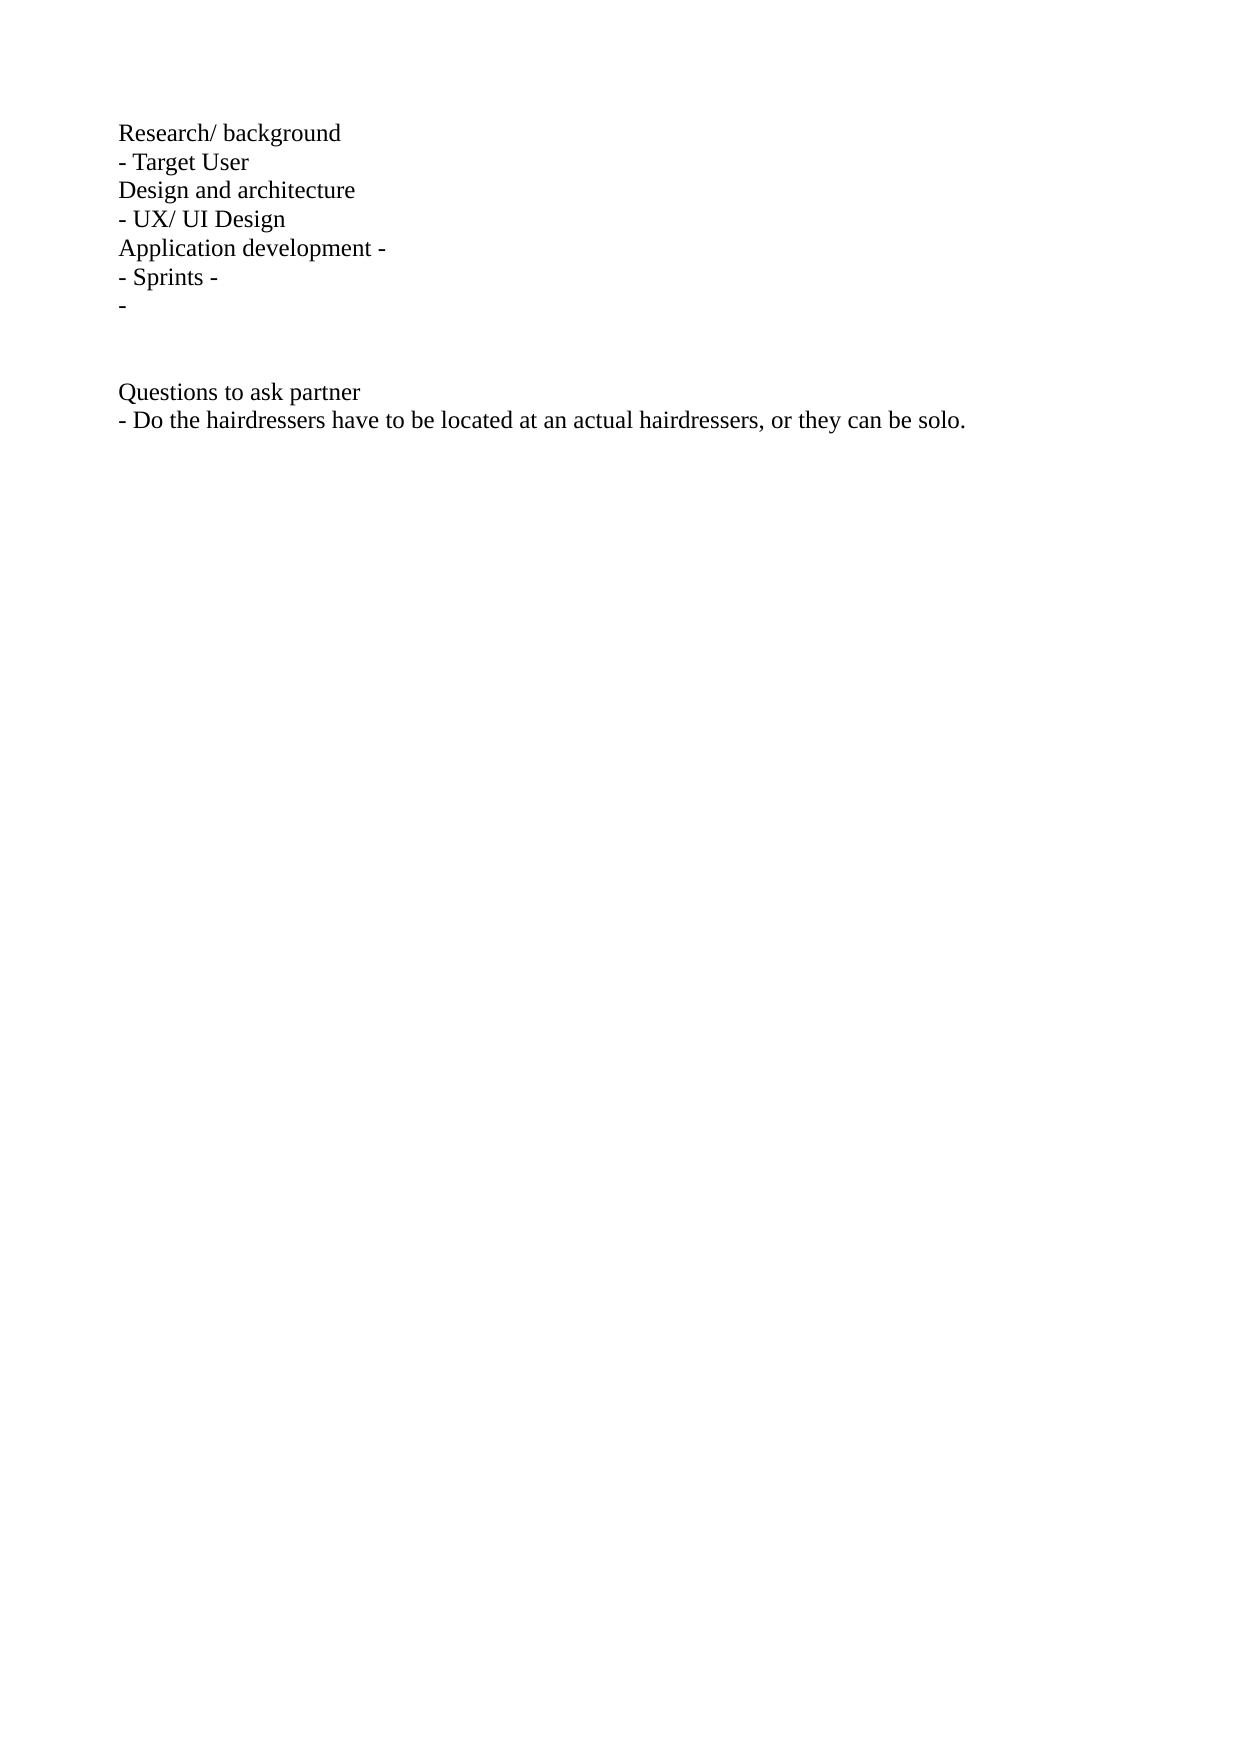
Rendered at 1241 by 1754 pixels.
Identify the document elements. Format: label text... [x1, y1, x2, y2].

text - Do the hairdressers have to be located at an actual hairdressers, or they can be solo. [118, 406, 1122, 434]
text - [118, 291, 1122, 319]
text - UX/ UI Design [118, 204, 1122, 233]
text Design and architecture [118, 176, 1122, 204]
text Application development - [118, 233, 1122, 262]
text Questions to ask partner [118, 377, 1122, 406]
text Research/ background [118, 118, 1122, 147]
text - Target User [118, 147, 1122, 176]
text - Sprints - [118, 262, 1122, 291]
